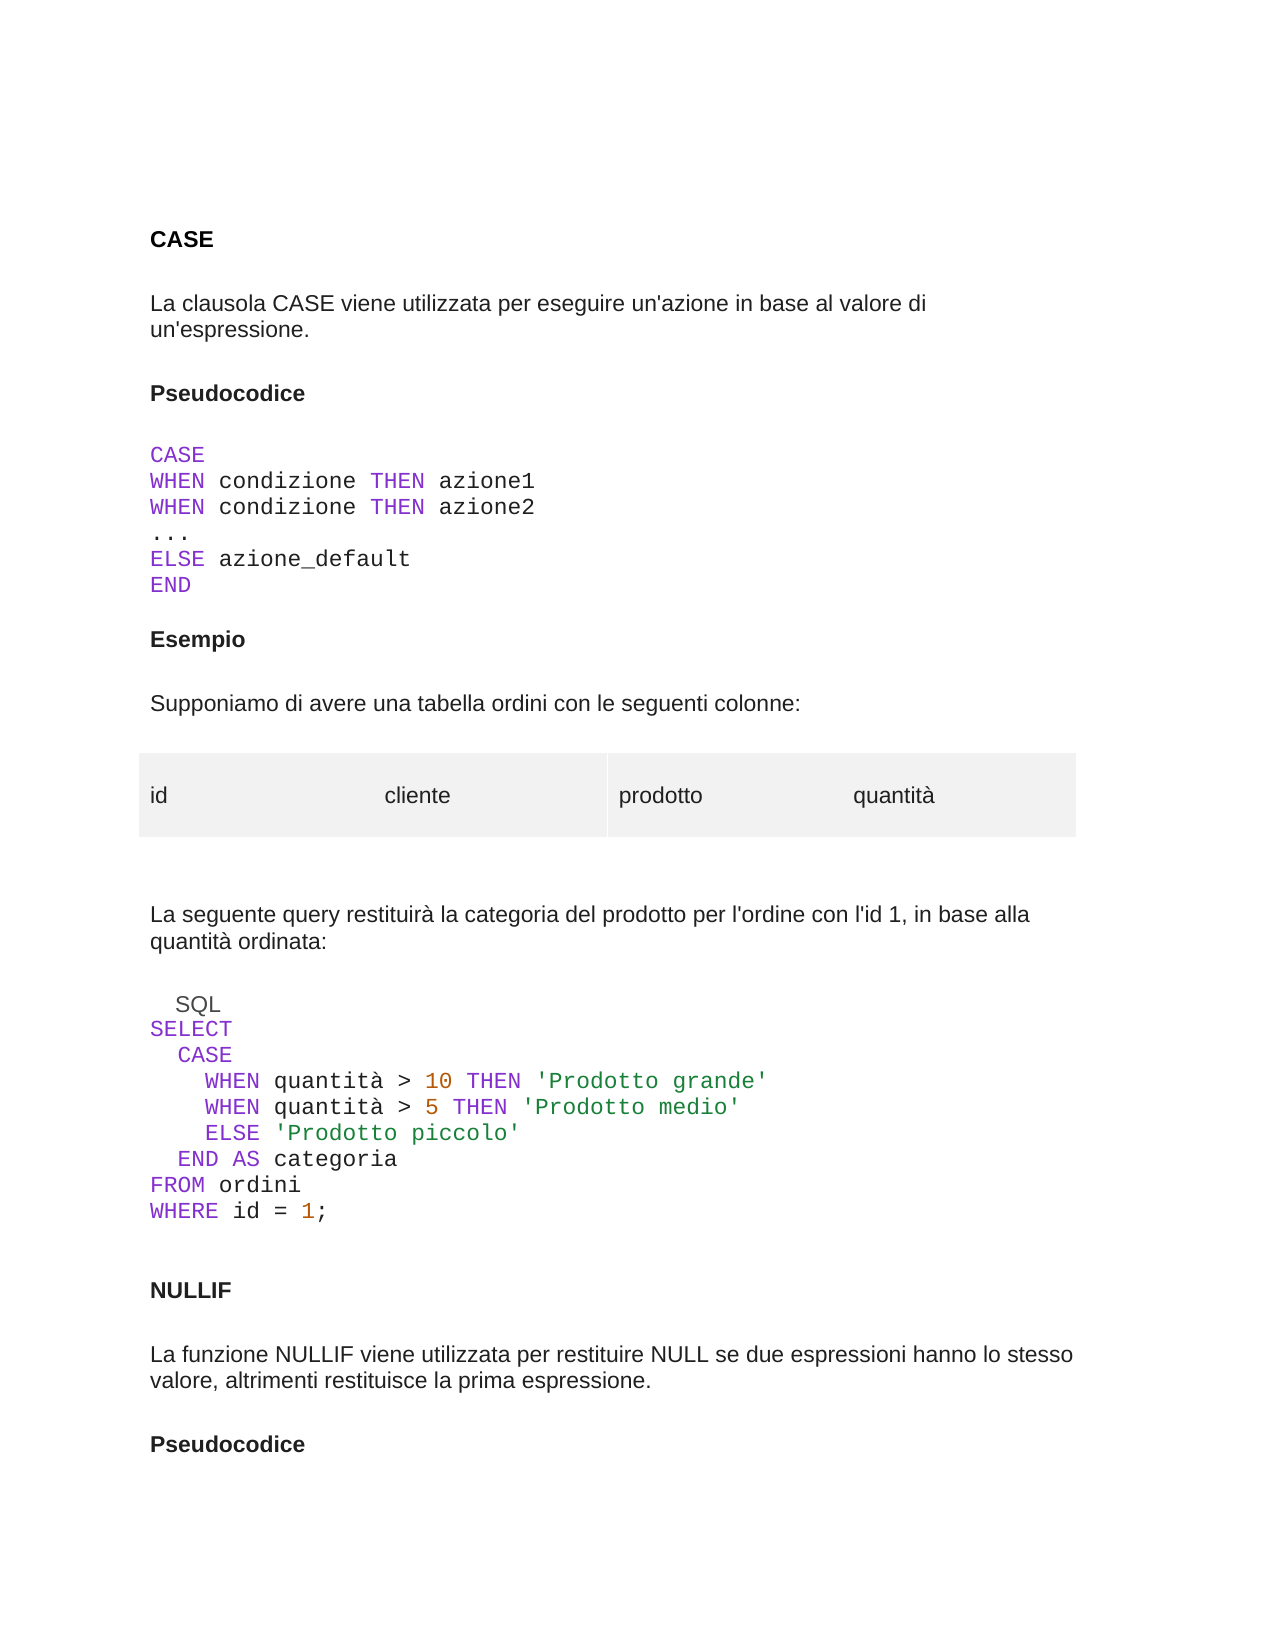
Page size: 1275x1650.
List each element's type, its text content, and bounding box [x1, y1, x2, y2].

table_header cliente [373, 753, 607, 837]
text La clausola CASE viene utilizzata per eseguire un'azione in base al valore di un'espressione. [150, 289, 1087, 342]
table_header id [139, 753, 373, 837]
table_header quantità [842, 753, 1076, 837]
text La funzione NULLIF viene utilizzata per restituire NULL se due espressioni hanno lo stesso valore, altrimenti restituisce la prima espressione. [150, 1341, 1087, 1394]
text Supponiamo di avere una tabella ordini con le seguenti colonne: [150, 689, 1087, 716]
table_header prodotto [608, 753, 842, 837]
text SELECT CASE WHEN quantità > 10 THEN 'Prodotto grande' WHEN quantità > 5 THEN 'Prodotto medio' ELSE 'Prodotto piccolo' END AS categoria FROM ordini WHERE id = 1; [150, 1018, 1087, 1225]
text [150, 150, 1087, 176]
text Pseudocodice [150, 1431, 1087, 1458]
text Esempio [150, 626, 1087, 652]
text Pseudocodice [150, 380, 1087, 406]
text CASE WHEN condizione THEN azione1 WHEN condizione THEN azione2 ... ELSE azione_default END [150, 444, 1087, 626]
text SQL [175, 991, 1087, 1018]
text La seguente query restituirà la categoria del prodotto per l'ordine con l'id 1, in base alla quantità ordinata: [150, 901, 1087, 954]
subtitle CASE [150, 226, 1087, 252]
text NULLIF [150, 1277, 1087, 1303]
